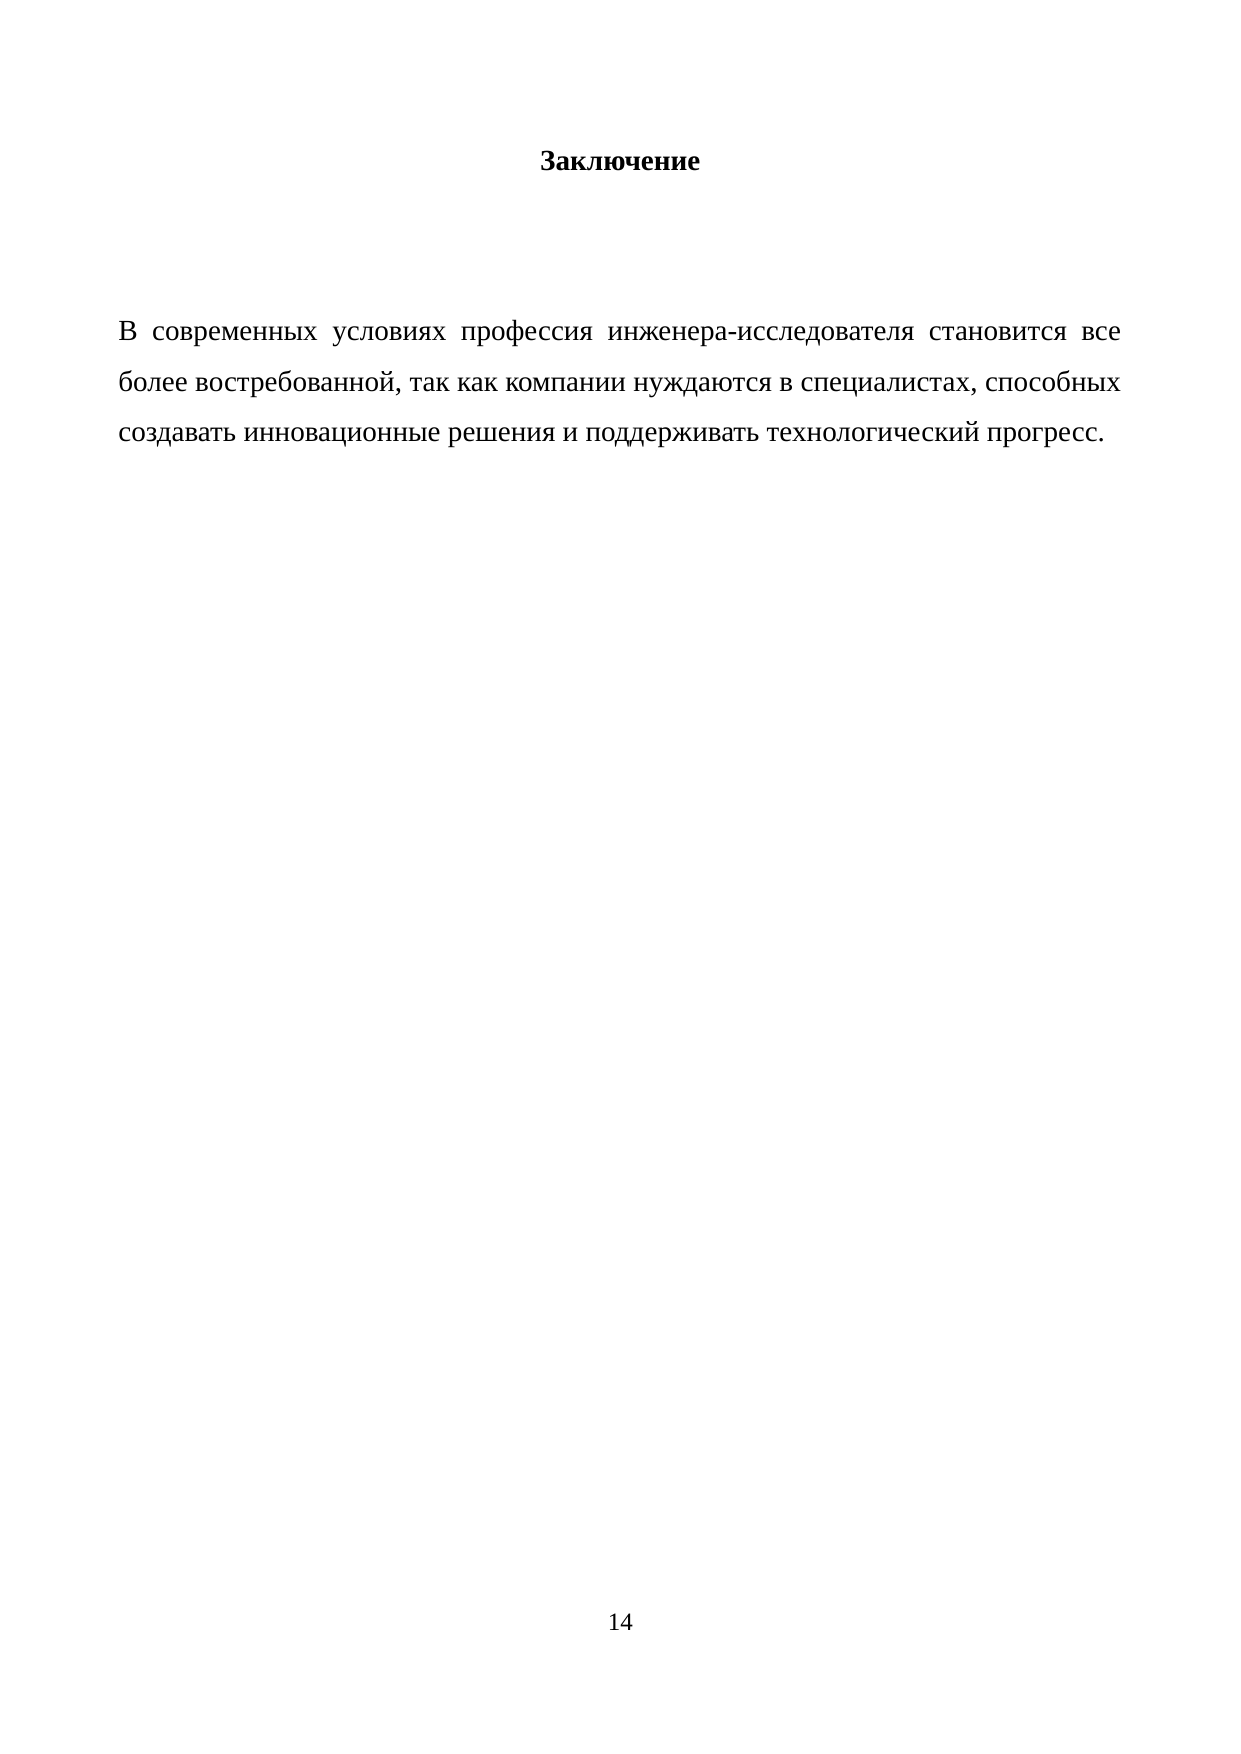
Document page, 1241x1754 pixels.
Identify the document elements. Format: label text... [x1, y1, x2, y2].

subtitle Заключение [118, 143, 1122, 177]
text В современных условиях профессия инженера-исследователя становится все более востребованной, так как компании нуждаются в специалистах, способных создавать инновационные решения и поддерживать технологический прогресс. [118, 263, 1122, 447]
